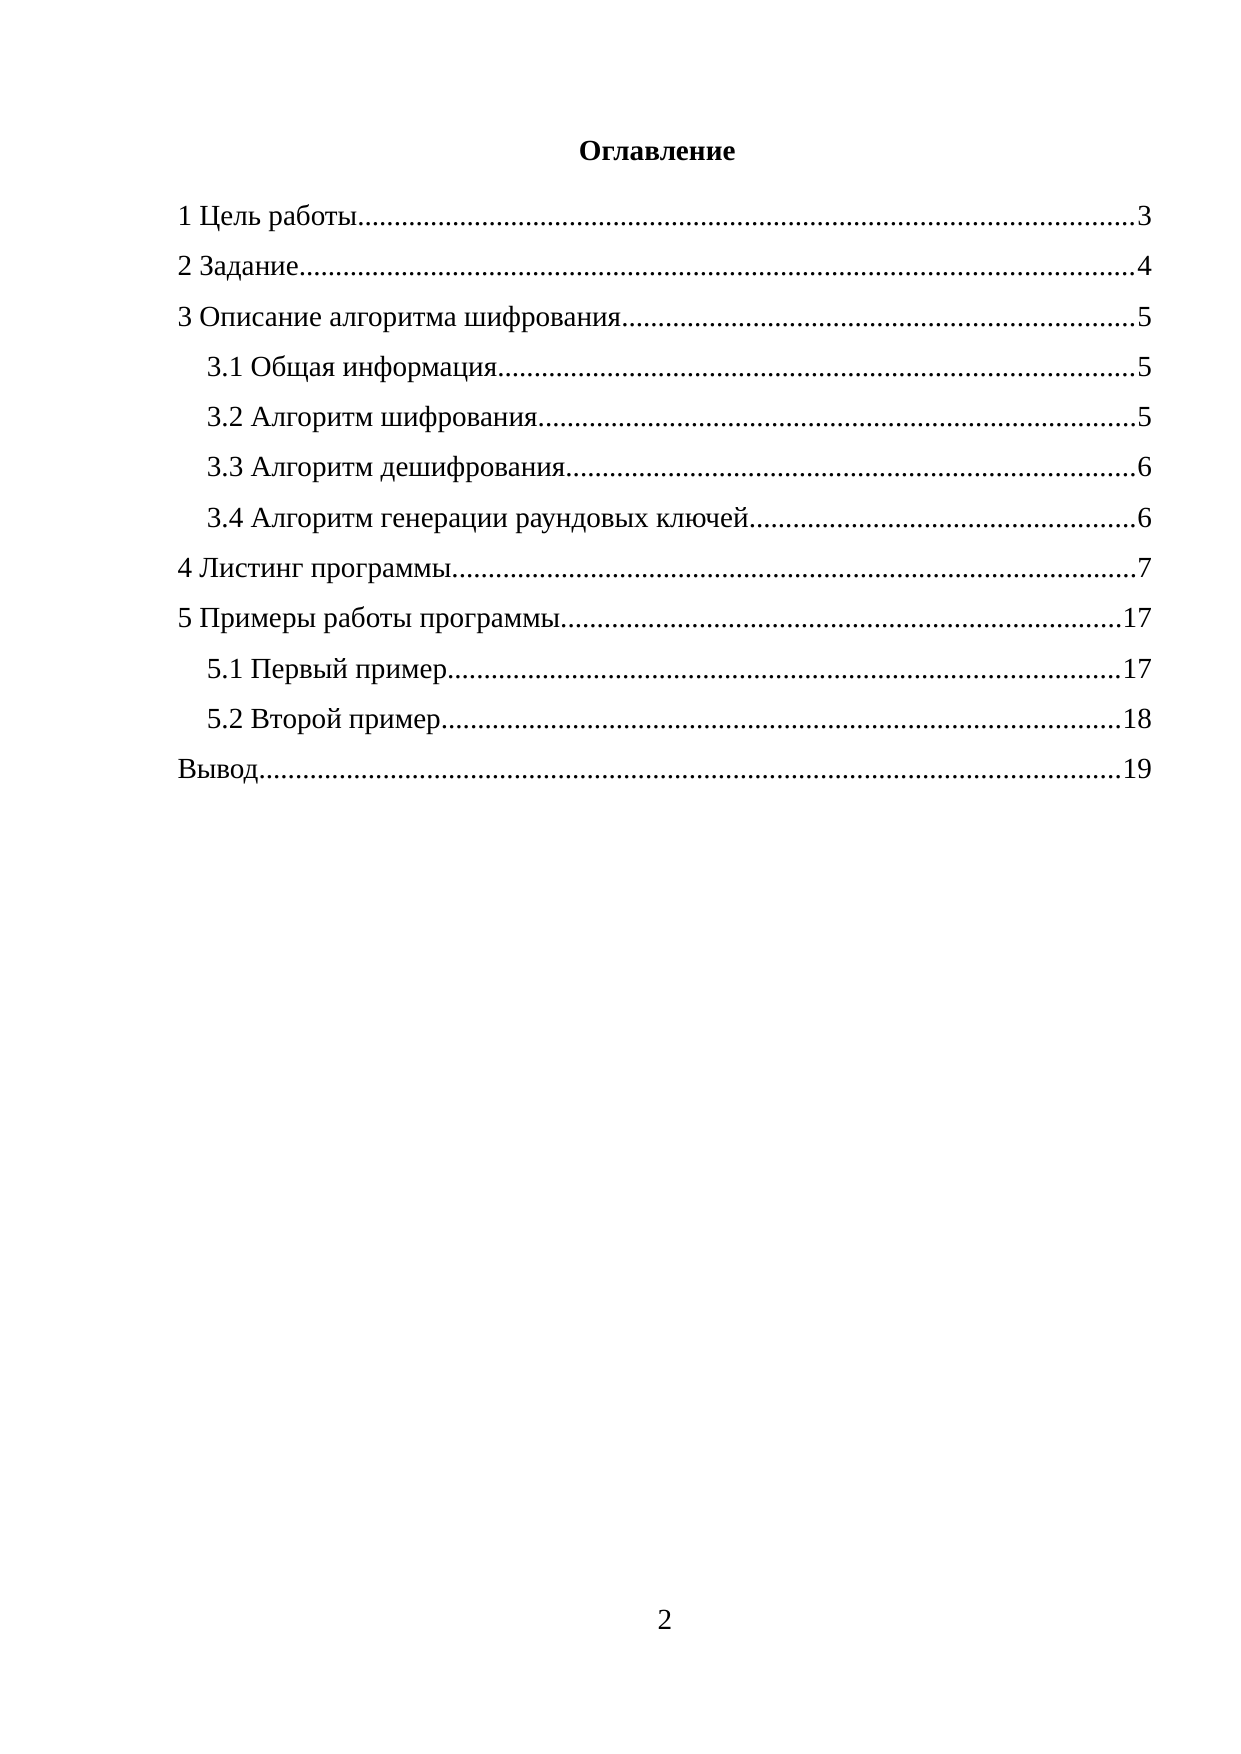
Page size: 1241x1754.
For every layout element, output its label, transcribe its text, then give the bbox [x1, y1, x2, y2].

title Оглавление [251, 133, 1063, 166]
text 3.1 Общая информация 5 [207, 349, 1152, 382]
text 5.1 Первый пример 17 [207, 651, 1152, 684]
text 3.4 Алгоритм генерации раундовых ключей 6 [207, 500, 1152, 533]
text 3.2 Алгоритм шифрования 5 [207, 399, 1152, 433]
text 3.3 Алгоритм дешифрования 6 [207, 449, 1152, 483]
text 1 Цель работы 3 [177, 198, 1152, 232]
text 4 Листинг программы 7 [177, 550, 1152, 584]
text 5 Примеры работы программы 17 [177, 601, 1152, 634]
text 3 Описание алгоритма шифрования 5 [177, 299, 1152, 332]
text 5.2 Второй пример 18 [207, 701, 1152, 735]
text 2 Задание 4 [177, 248, 1152, 282]
text Вывод 19 [177, 751, 1152, 785]
